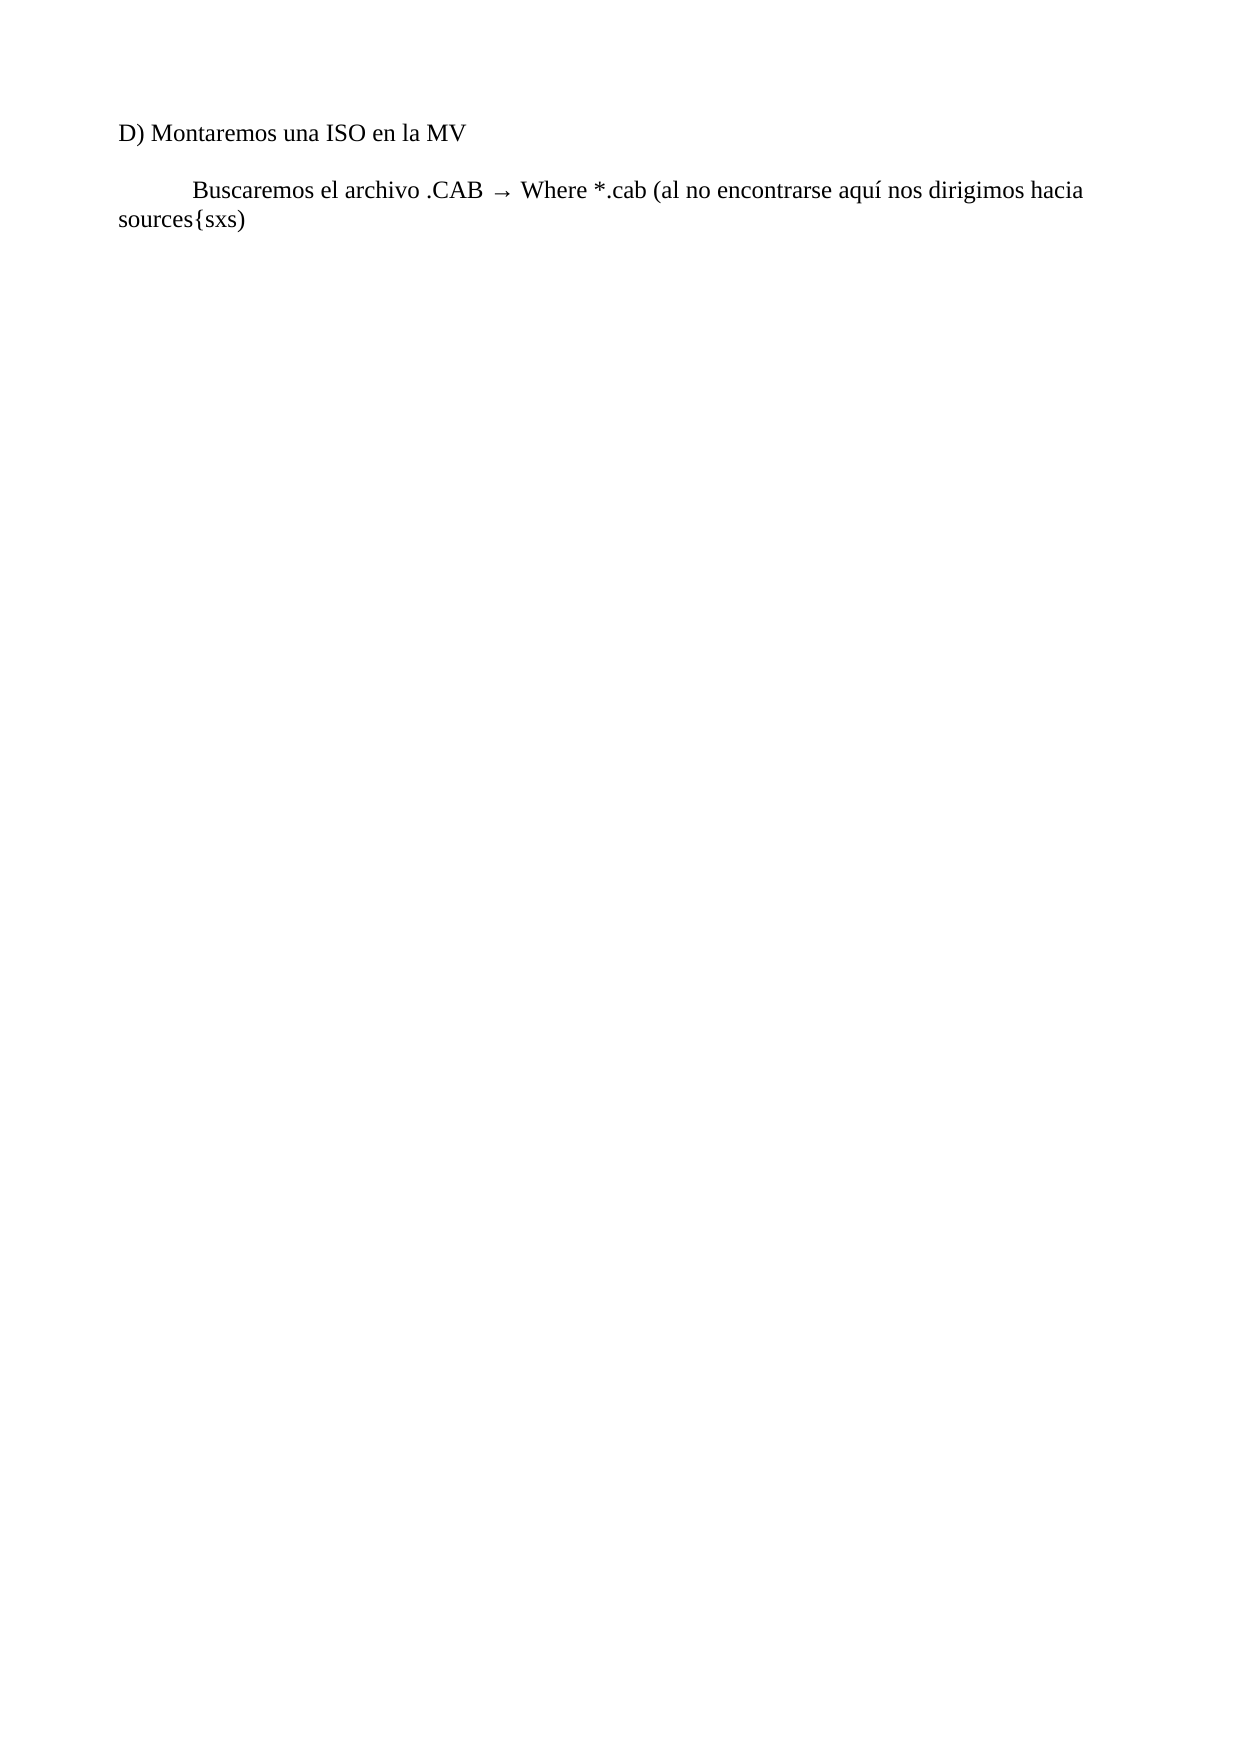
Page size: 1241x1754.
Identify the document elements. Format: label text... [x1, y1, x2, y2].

text Buscaremos el archivo .CAB → Where *.cab (al no encontrarse aquí nos dirigimos hacia sources{sxs) [118, 176, 1122, 233]
text D) Montaremos una ISO en la MV [118, 118, 1122, 147]
